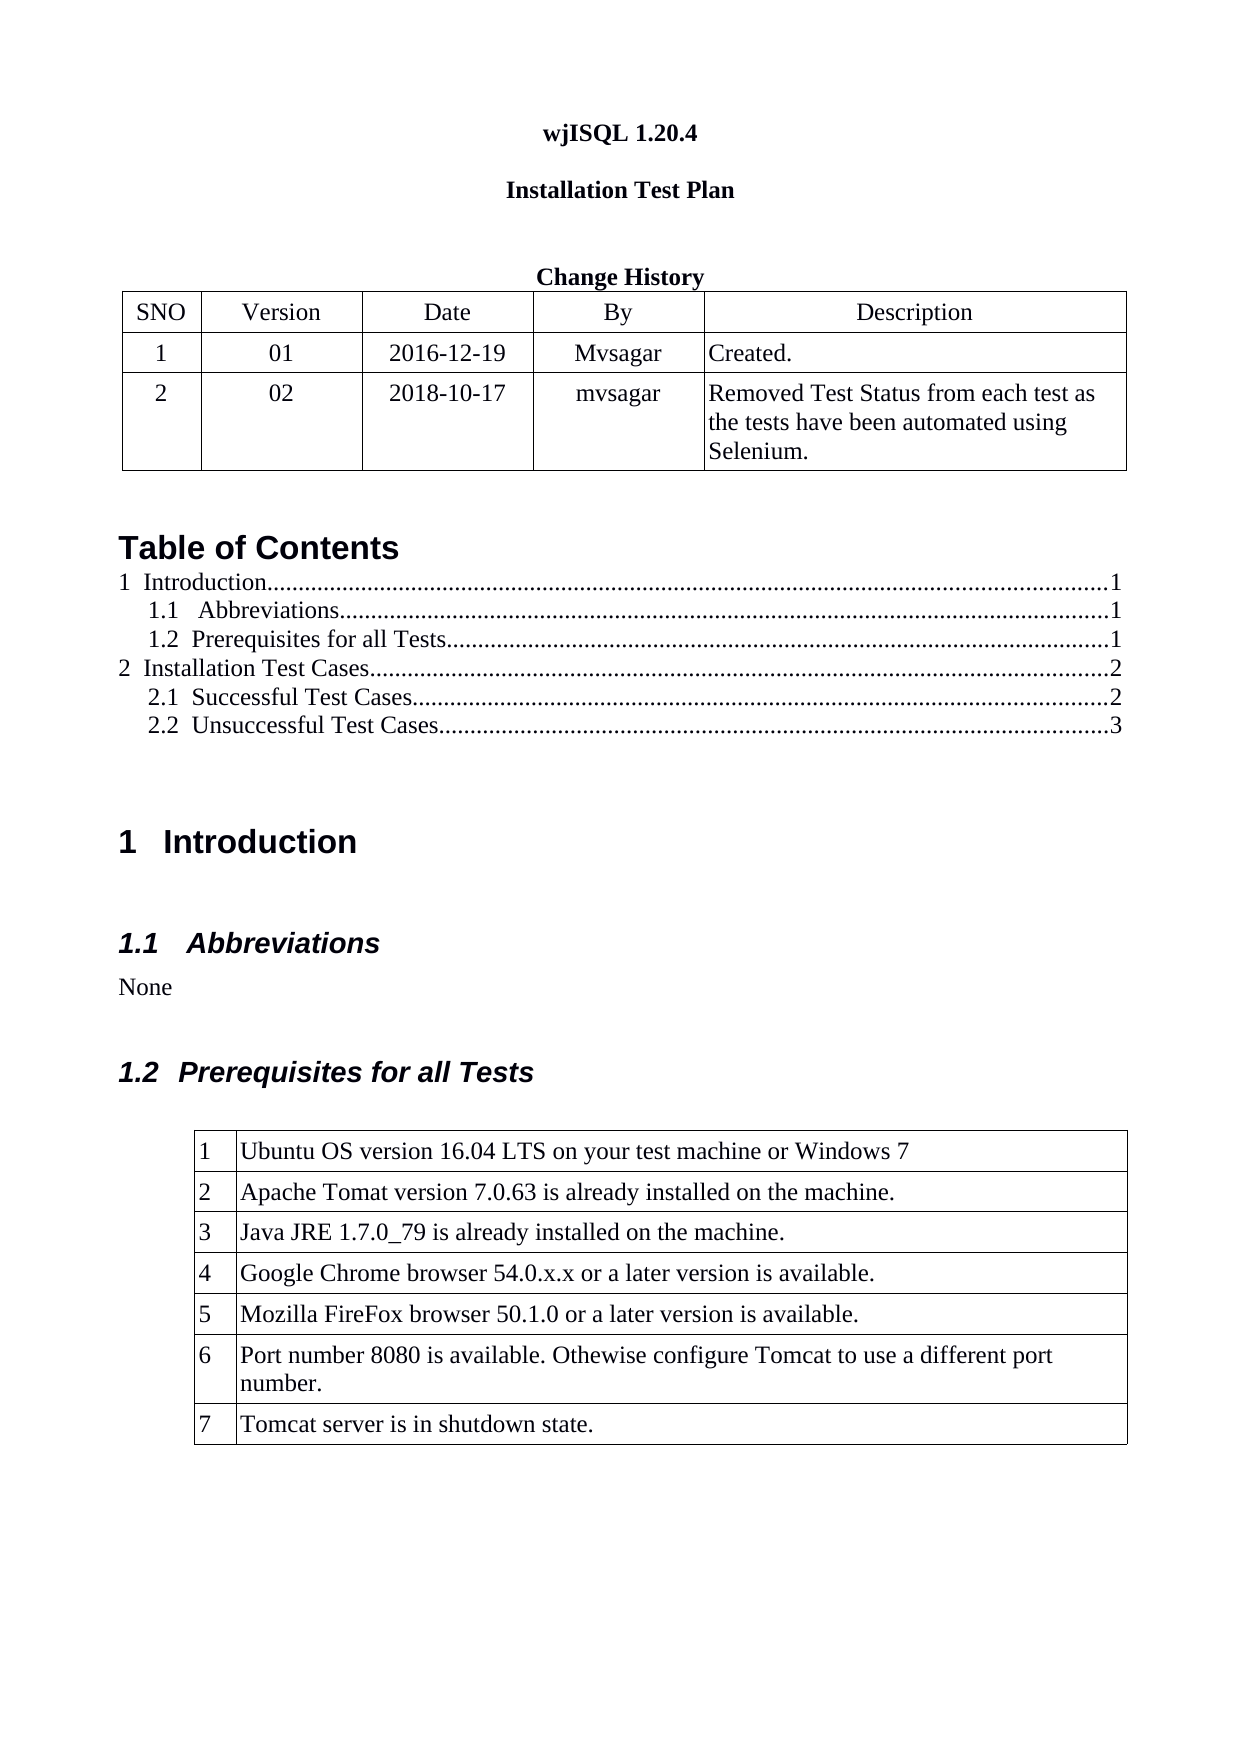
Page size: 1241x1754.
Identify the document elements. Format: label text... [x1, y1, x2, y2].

table_header 1 [195, 1131, 236, 1171]
table_header Version [202, 292, 362, 331]
table_header SNO [123, 292, 201, 331]
text Change History [118, 262, 1122, 291]
table_header By [534, 292, 704, 331]
text 1 Introduction 1 [118, 567, 1122, 596]
subtitle Prerequisites for all Tests [118, 1055, 1122, 1088]
table_cell 5 [195, 1294, 236, 1333]
text 2.2 Unsuccessful Test Cases 3 [148, 711, 1122, 739]
table_cell 2 [123, 373, 201, 470]
table_cell 7 [195, 1404, 236, 1444]
subtitle Abbreviations [118, 926, 1122, 960]
subtitle Introduction [118, 822, 1122, 860]
table_cell 1 [123, 333, 201, 372]
table_cell 3 [195, 1212, 236, 1252]
subtitle Table of Contents [118, 528, 1122, 567]
table_header Description [705, 292, 1126, 331]
table_cell Tomcat server is in shutdown state. [237, 1404, 1127, 1444]
table_cell Created. [705, 333, 1126, 372]
table_cell 6 [195, 1335, 236, 1403]
table_cell 02 [202, 373, 362, 470]
text wjISQL 1.20.4 [118, 118, 1122, 147]
table_cell Mvsagar [534, 333, 704, 372]
table_header Date [363, 292, 533, 331]
text 1.2 Prerequisites for all Tests 1 [148, 624, 1122, 653]
text None [118, 972, 1122, 1001]
table_cell Port number 8080 is available. Othewise configure Tomcat to use a different port number. [237, 1335, 1127, 1403]
text 2.1 Successful Test Cases 2 [148, 682, 1122, 711]
table_cell Apache Tomat version 7.0.63 is already installed on the machine. [237, 1172, 1127, 1211]
table_cell Mozilla FireFox browser 50.1.0 or a later version is available. [237, 1294, 1127, 1333]
table_cell 2 [195, 1172, 236, 1211]
table_cell Java JRE 1.7.0_79 is already installed on the machine. [237, 1212, 1127, 1252]
table_cell 4 [195, 1253, 236, 1293]
table_cell Google Chrome browser 54.0.x.x or a later version is available. [237, 1253, 1127, 1293]
table_cell 01 [202, 333, 362, 372]
table_header Ubuntu OS version 16.04 LTS on your test machine or Windows 7 [237, 1131, 1127, 1171]
table_cell mvsagar [534, 373, 704, 470]
text 2 Installation Test Cases 2 [118, 653, 1122, 682]
text Installation Test Plan [118, 176, 1122, 204]
text 1.1 Abbreviations 1 [148, 596, 1122, 624]
table_cell 2018-10-17 [363, 373, 533, 470]
table_cell 2016-12-19 [363, 333, 533, 372]
table_cell Removed Test Status from each test as the tests have been automated using Selenium. [705, 373, 1126, 470]
